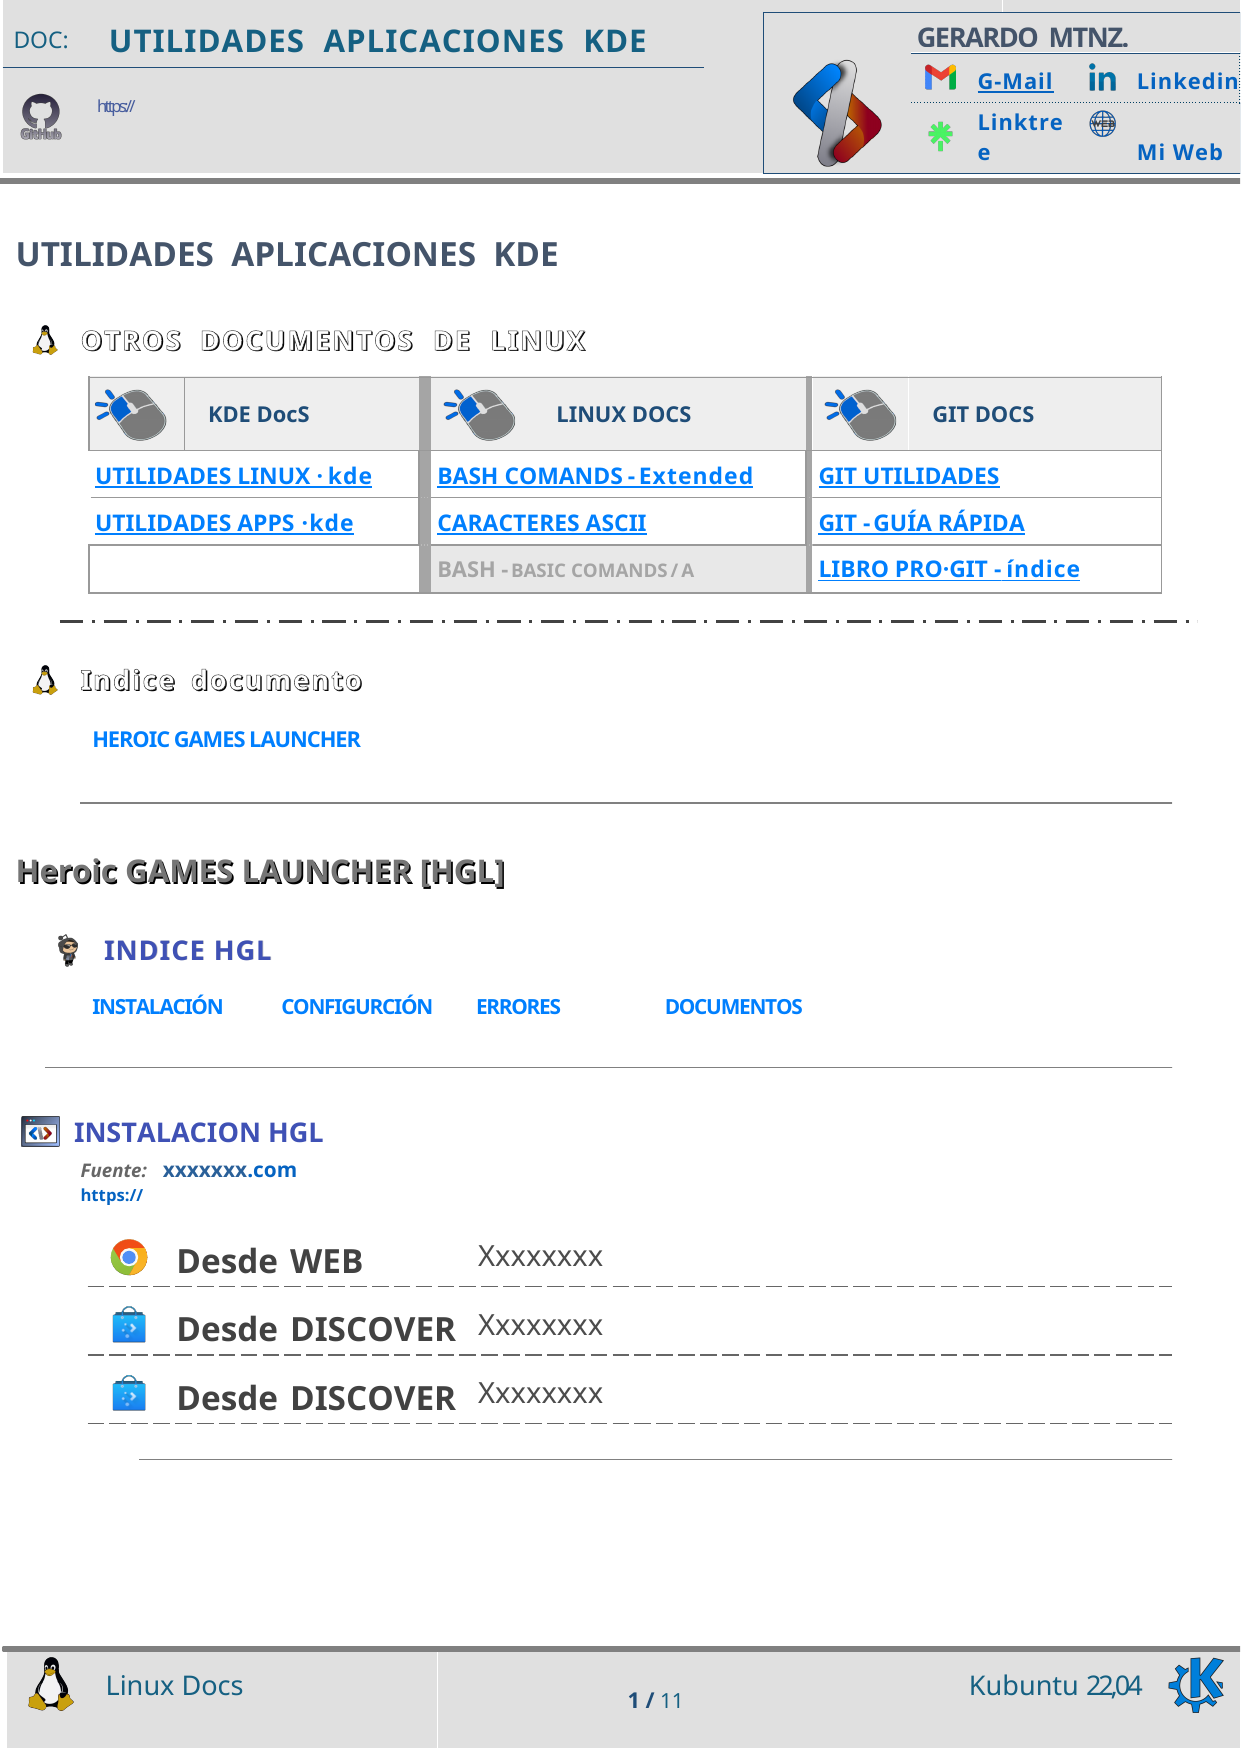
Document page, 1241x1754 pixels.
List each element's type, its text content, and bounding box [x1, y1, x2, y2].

picture [12, 89, 70, 144]
table_header KDE DocS [185, 378, 419, 450]
table_cell [420, 451, 431, 497]
table_header [431, 378, 533, 450]
picture [21, 1116, 60, 1147]
table_header ERRORES [464, 986, 653, 1026]
table_header [813, 378, 908, 450]
table_cell [90, 546, 419, 592]
table_cell LIBRO PRO·GIT - índice [813, 546, 1161, 592]
picture [443, 383, 516, 444]
list OTROS DOCUMENTOS DE LINUX [27, 321, 1172, 358]
table_cell BASH COMANDS - Extended [431, 451, 805, 497]
text https:// [80, 1183, 1172, 1206]
table_header [88, 1229, 170, 1286]
table_header [464, 716, 841, 762]
picture [28, 324, 61, 357]
table_cell [472, 1286, 1172, 1297]
table_cell [170, 1354, 472, 1366]
table_cell [88, 1354, 170, 1366]
table_cell UTILIDADES LINUX · kde [89, 451, 418, 497]
picture [28, 664, 61, 697]
subtitle UTILIDADES APLICACIONES KDE [15, 230, 1172, 276]
picture [107, 1305, 150, 1347]
table_header [841, 716, 1172, 762]
table_header INSTALACIÓN [86, 986, 275, 1026]
picture [20, 1655, 80, 1715]
subtitle INSTALACION HGL [21, 1114, 1172, 1151]
table_header LINUX DOCS [533, 378, 806, 450]
table_header [806, 378, 812, 450]
picture [94, 383, 167, 444]
table_cell GIT - GUÍA RÁPIDA [813, 498, 1161, 544]
picture [925, 121, 956, 152]
picture [107, 1373, 150, 1415]
table_header Xxxxxxxx [472, 1229, 1172, 1286]
picture [51, 934, 85, 967]
table_header [90, 378, 184, 450]
table_header GIT DOCS [909, 378, 1161, 450]
list Indice HGL [51, 931, 1172, 968]
table_cell [420, 497, 431, 544]
table_cell [88, 1286, 170, 1297]
table_cell GIT UTILIDADES [813, 451, 1161, 497]
picture [924, 61, 957, 94]
table_cell Xxxxxxxx [472, 1366, 1172, 1423]
picture [1166, 1655, 1226, 1715]
table_cell [88, 1297, 170, 1354]
picture [1086, 61, 1119, 94]
table_cell BASH - BASIC COMANDS / A [431, 546, 806, 592]
picture [783, 53, 891, 167]
table_cell [170, 1286, 472, 1297]
table_cell Desde DISCOVER [170, 1366, 472, 1423]
list Indice documento [27, 661, 1172, 698]
table_cell UTILIDADES APPS ·kde [89, 497, 418, 544]
table_cell [472, 1354, 1172, 1366]
table_cell [419, 544, 431, 592]
table_cell [88, 1366, 170, 1423]
table_cell [807, 497, 812, 544]
picture [1086, 107, 1119, 140]
table_cell CARACTERES ASCII [431, 498, 805, 544]
table_cell [807, 451, 812, 497]
text Fuente: xxxxxxx.com [80, 1157, 1172, 1183]
table_cell [806, 544, 812, 592]
table_header CONFIGURCIÓN [275, 986, 464, 1026]
subtitle Heroic GAMES LAUNCHER [HGL] [15, 849, 1172, 892]
table_header Desde WEB [170, 1229, 472, 1286]
table_header DOCUMENTOS [653, 986, 842, 1026]
table_header [419, 378, 431, 450]
table_header HEROIC GAMES LAUNCHER [86, 716, 464, 762]
table_cell Desde DISCOVER [170, 1297, 472, 1354]
table_cell Xxxxxxxx [472, 1297, 1172, 1354]
picture [824, 383, 897, 444]
